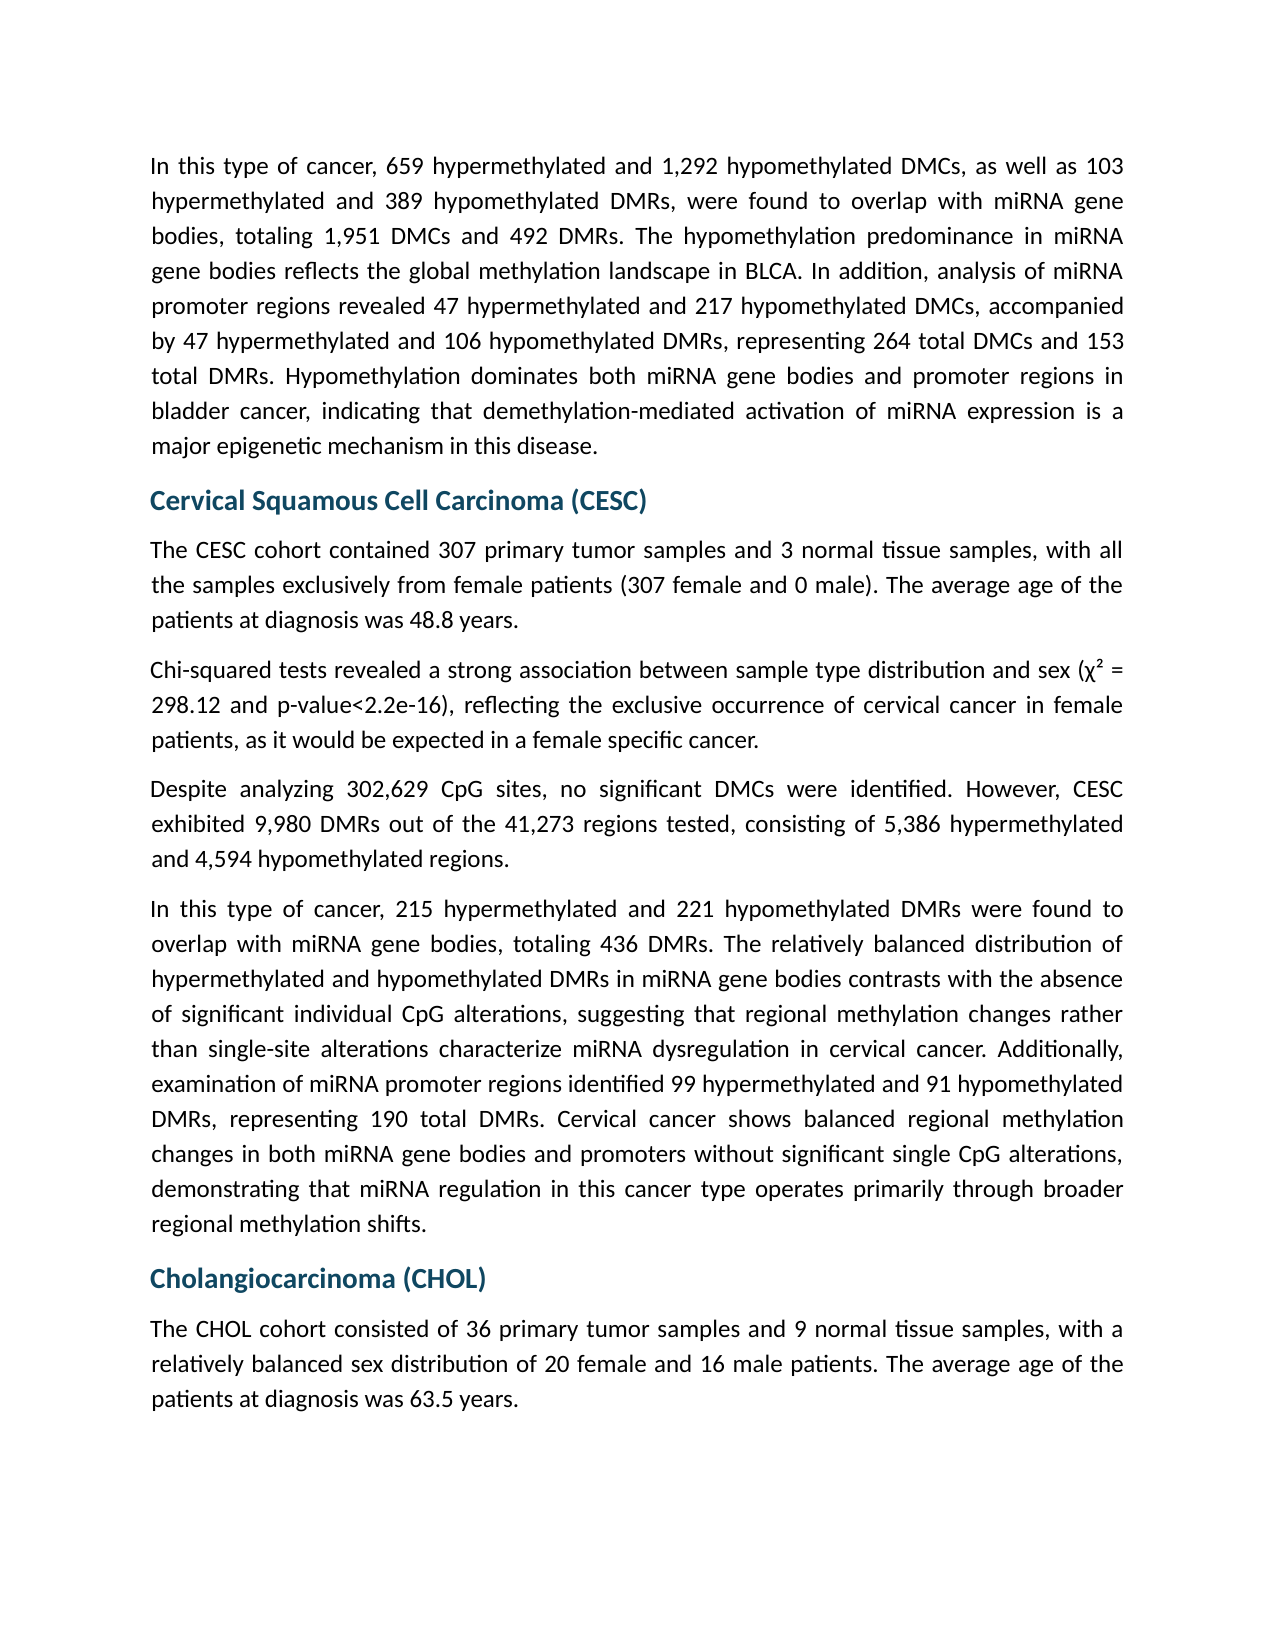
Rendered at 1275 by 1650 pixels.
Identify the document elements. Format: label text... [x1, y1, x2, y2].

text In this type of cancer, 215 hypermethylated and 221 hypomethylated DMRs were found to overlap with miRNA gene bodies, totaling 436 DMRs. The relatively balanced distribution of hypermethylated and hypomethylated DMRs in miRNA gene bodies contrasts with the absence of significant individual CpG alterations, suggesting that regional methylation changes rather than single-site alterations characterize miRNA dysregulation in cervical cancer. Additionally, examination of miRNA promoter regions identified 99 hypermethylated and 91 hypomethylated DMRs, representing 190 total DMRs. Cervical cancer shows balanced regional methylation changes in both miRNA gene bodies and promoters without significant single CpG alterations, demonstrating that miRNA regulation in this cancer type operates primarily through broader regional methylation shifts. [150, 893, 1125, 1239]
text In this type of cancer, 659 hypermethylated and 1,292 hypomethylated DMCs, as well as 103 hypermethylated and 389 hypomethylated DMRs, were found to overlap with miRNA gene bodies, totaling 1,951 DMCs and 492 DMRs. The hypomethylation predominance in miRNA gene bodies reflects the global methylation landscape in BLCA. In addition, analysis of miRNA promoter regions revealed 47 hypermethylated and 217 hypomethylated DMCs, accompanied by 47 hypermethylated and 106 hypomethylated DMRs, representing 264 total DMCs and 153 total DMRs. Hypomethylation dominates both miRNA gene bodies and promoter regions in bladder cancer, indicating that demethylation-mediated activation of miRNA expression is a major epigenetic mechanism in this disease. [150, 150, 1125, 461]
text The CESC cohort contained 307 primary tumor samples and 3 normal tissue samples, with all the samples exclusively from female patients (307 female and 0 male). The average age of the patients at diagnosis was 48.8 years. [150, 534, 1125, 635]
subtitle Cholangiocarcinoma (CHOL) [150, 1260, 1125, 1296]
subtitle Cervical Squamous Cell Carcinoma (CESC) [150, 482, 1125, 517]
text Chi-squared tests revealed a strong association between sample type distribution and sex (χ² = 298.12 and p-value<2.2e-16), reflecting the exclusive occurrence of cervical cancer in female patients, as it would be expected in a female specific cancer. [150, 654, 1125, 754]
text Despite analyzing 302,629 CpG sites, no significant DMCs were identified. However, CESC exhibited 9,980 DMRs out of the 41,273 regions tested, consisting of 5,386 hypermethylated and 4,594 hypomethylated regions. [150, 774, 1125, 874]
text The CHOL cohort consisted of 36 primary tumor samples and 9 normal tissue samples, with a relatively balanced sex distribution of 20 female and 16 male patients. The average age of the patients at diagnosis was 63.5 years. [150, 1313, 1125, 1413]
